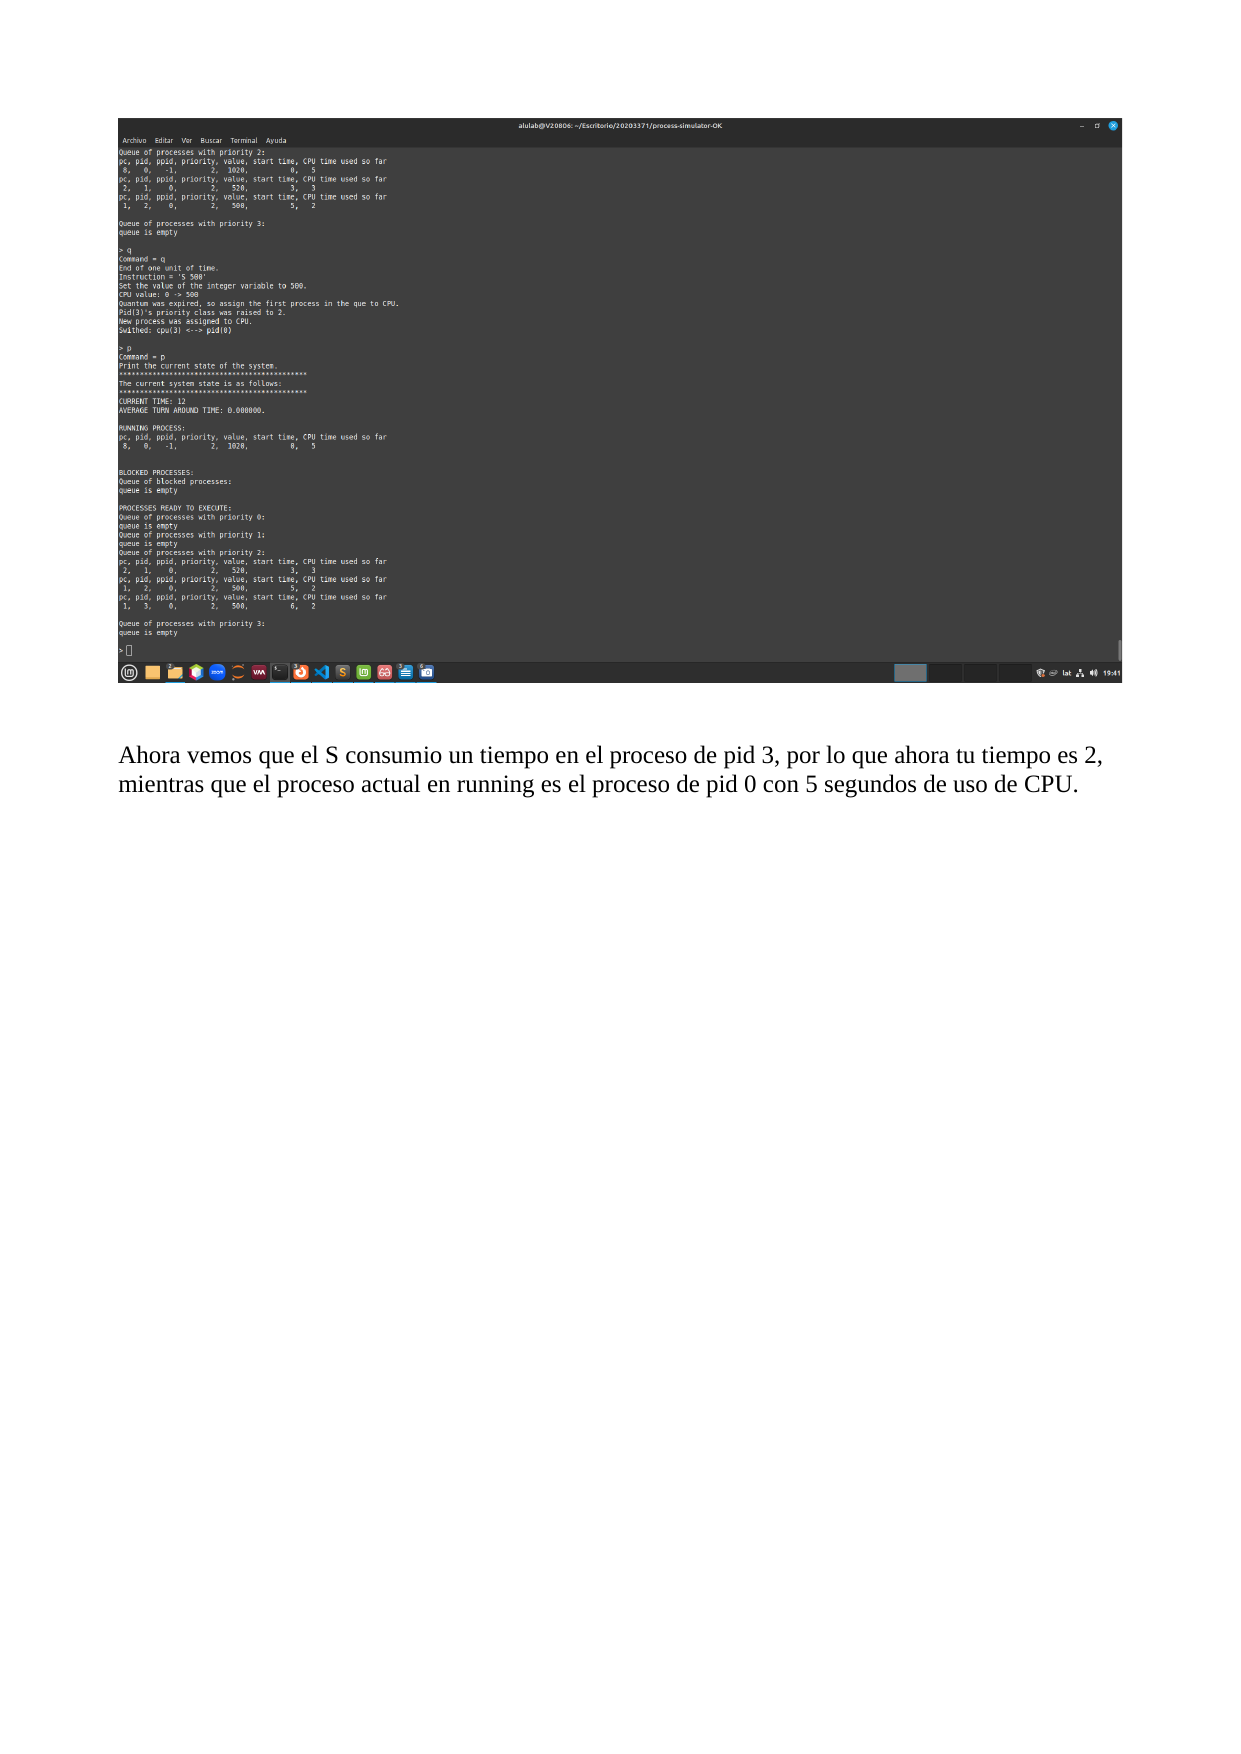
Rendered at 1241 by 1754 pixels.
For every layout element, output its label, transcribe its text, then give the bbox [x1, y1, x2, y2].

picture [118, 118, 1123, 683]
text Ahora vemos que el S consumio un tiempo en el proceso de pid 3, por lo que ahora tu tiempo es 2, mientras que el proceso actual en running es el proceso de pid 0 con 5 segundos de uso de CPU. [118, 740, 1122, 798]
